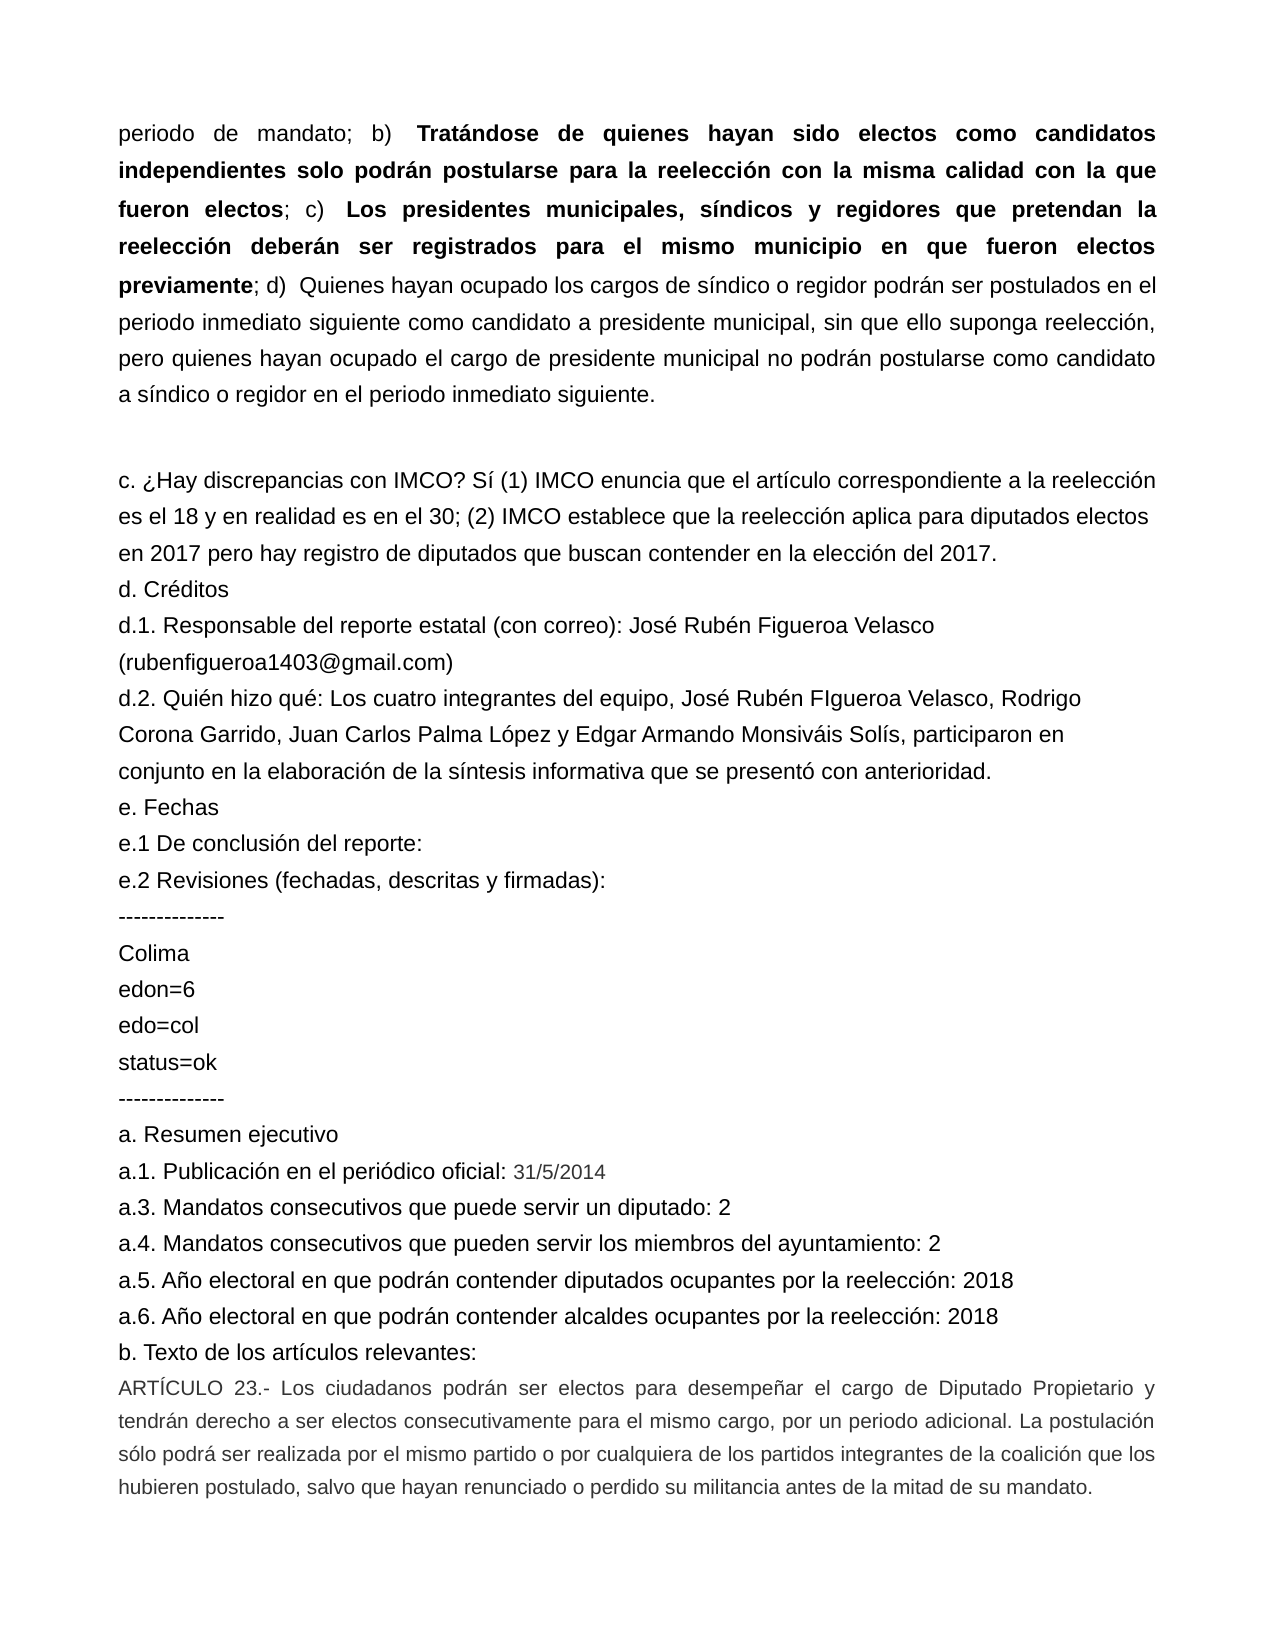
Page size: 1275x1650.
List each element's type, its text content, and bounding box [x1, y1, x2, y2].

text e. Fechas [118, 794, 1157, 820]
text -------------- [118, 1085, 1157, 1111]
text periodo de mandato; b) Tratándose de quienes hayan sido electos como candidatos independientes solo podrán postularse para la reelección con la misma calidad con la que fueron electos; c) Los presidentes municipales, síndicos y regidores que pretendan la reelección deberán ser registrados para el mismo municipio en que fueron electos previamente; d) Quienes hayan ocupado los cargos de síndico o regidor podrán ser postulados en el periodo inmediato siguiente como candidato a presidente municipal, sin que ello suponga reelección, pero quienes hayan ocupado el cargo de presidente municipal no podrán postularse como candidato a síndico o regidor en el periodo inmediato siguiente. [118, 118, 1157, 408]
text edon=6 [118, 976, 1157, 1002]
text d.1. Responsable del reporte estatal (con correo): José Rubén Figueroa Velasco (rubenfigueroa1403@gmail.com) [118, 612, 1157, 675]
text -------------- [118, 903, 1157, 929]
text d.2. Quién hizo qué: Los cuatro integrantes del equipo, José Rubén FIgueroa Velasco, Rodrigo Corona Garrido, Juan Carlos Palma López y Edgar Armando Monsiváis Solís, participaron en conjunto en la elaboración de la síntesis informativa que se presentó con anterioridad. [118, 685, 1157, 784]
text a.1. Publicación en el periódico oficial: 31/5/2014 [118, 1158, 1157, 1184]
text ARTÍCULO 23.- Los ciudadanos podrán ser electos para desempeñar el cargo de Diputado Propietario y tendrán derecho a ser electos consecutivamente para el mismo cargo, por un periodo adicional. La postulación sólo podrá ser realizada por el mismo partido o por cualquiera de los partidos integrantes de la coalición que los hubieren postulado, salvo que hayan renunciado o perdido su militancia antes de la mitad de su mandato. [118, 1376, 1157, 1499]
text e.2 Revisiones (fechadas, descritas y firmadas): [118, 867, 1157, 893]
text a.6. Año electoral en que podrán contender alcaldes ocupantes por la reelección: 2018 [118, 1303, 1157, 1329]
text Colima [118, 939, 1157, 966]
text a.3. Mandatos consecutivos que puede servir un diputado: 2 [118, 1194, 1157, 1220]
text b. Texto de los artículos relevantes: [118, 1339, 1157, 1366]
text a.5. Año electoral en que podrán contender diputados ocupantes por la reelección: 2018 [118, 1267, 1157, 1293]
text edo=col [118, 1012, 1157, 1038]
text status=ok [118, 1048, 1157, 1075]
text e.1 De conclusión del reporte: [118, 830, 1157, 857]
text c. ¿Hay discrepancias con IMCO? Sí (1) IMCO enuncia que el artículo correspondiente a la reelección es el 18 y en realidad es en el 30; (2) IMCO establece que la reelección aplica para diputados electos en 2017 pero hay registro de diputados que buscan contender en la elección del 2017. [118, 467, 1157, 566]
text a. Resumen ejecutivo [118, 1121, 1157, 1148]
text a.4. Mandatos consecutivos que pueden servir los miembros del ayuntamiento: 2 [118, 1230, 1157, 1257]
text d. Créditos [118, 576, 1157, 602]
